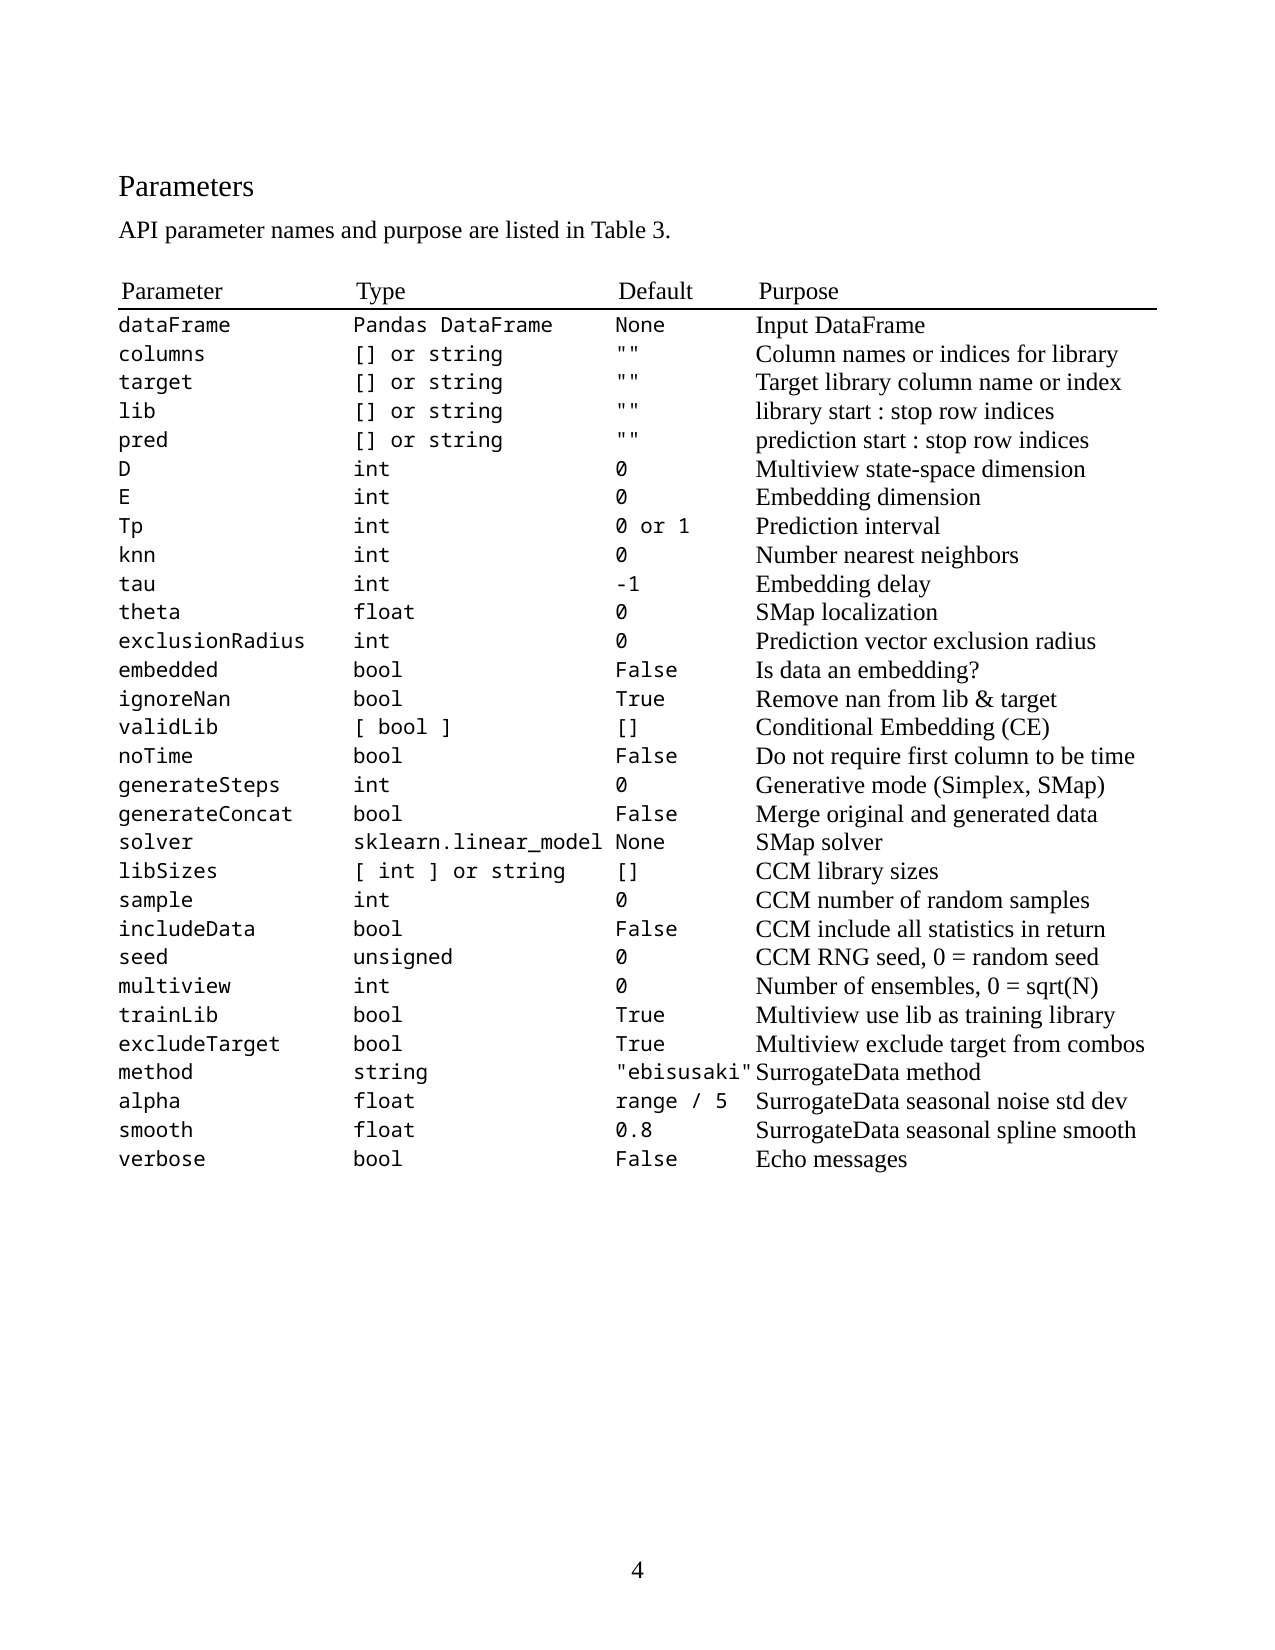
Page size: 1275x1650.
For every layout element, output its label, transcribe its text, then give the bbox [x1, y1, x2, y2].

table_cell int [353, 569, 615, 597]
table_cell None [615, 310, 755, 339]
table_cell False [615, 655, 755, 684]
table_cell bool [353, 799, 615, 827]
table_cell 0.8 [615, 1115, 755, 1144]
table_cell E [118, 483, 353, 511]
table_cell Generative mode (Simplex, SMap) [755, 770, 1157, 799]
table_cell columns [118, 339, 353, 367]
table_cell dataFrame [118, 310, 353, 339]
table_cell knn [118, 540, 353, 569]
table_cell smooth [118, 1115, 353, 1144]
table_cell unsigned [353, 943, 615, 971]
table_cell Target library column name or index [755, 368, 1157, 396]
table_cell 0 or 1 [615, 511, 755, 540]
table_cell 0 [615, 626, 755, 655]
table_cell Prediction interval [755, 511, 1157, 540]
table_cell SurrogateData seasonal spline smooth [755, 1115, 1157, 1144]
table_cell [] [615, 713, 755, 741]
table_cell "" [615, 396, 755, 425]
table_cell Number of ensembles, 0 = sqrt(N) [755, 971, 1157, 1000]
table_cell SMap solver [755, 828, 1157, 856]
table_cell Multiview use lib as training library [755, 1000, 1157, 1029]
table_cell "" [615, 339, 755, 367]
table_cell seed [118, 943, 353, 971]
table_cell float [353, 1115, 615, 1144]
table_cell bool [353, 741, 615, 770]
table_cell SurrogateData seasonal noise std dev [755, 1086, 1157, 1115]
table_cell Input DataFrame [755, 310, 1157, 339]
table_cell 0 [615, 598, 755, 626]
table_cell generateConcat [118, 799, 353, 827]
table_cell int [353, 971, 615, 1000]
table_cell Multiview state-space dimension [755, 454, 1157, 482]
table_cell target [118, 368, 353, 396]
table_cell noTime [118, 741, 353, 770]
table_cell Echo messages [755, 1144, 1157, 1172]
table_cell embedded [118, 655, 353, 684]
table_cell Multiview exclude target from combos [755, 1029, 1157, 1057]
table_cell validLib [118, 713, 353, 741]
table_cell "" [615, 425, 755, 454]
table_cell 0 [615, 885, 755, 914]
table_cell includeData [118, 914, 353, 942]
table_cell None [615, 828, 755, 856]
table_cell int [353, 885, 615, 914]
table_cell CCM RNG seed, 0 = random seed [755, 943, 1157, 971]
table_header Default [615, 273, 755, 308]
table_cell Remove nan from lib & target [755, 684, 1157, 712]
table_cell CCM include all statistics in return [755, 914, 1157, 942]
table_cell generateSteps [118, 770, 353, 799]
table_cell SMap localization [755, 598, 1157, 626]
table_cell Is data an embedding? [755, 655, 1157, 684]
table_cell Embedding dimension [755, 483, 1157, 511]
table_cell True [615, 684, 755, 712]
table_cell Tp [118, 511, 353, 540]
table_cell [] or string [353, 368, 615, 396]
table_cell False [615, 741, 755, 770]
table_cell verbose [118, 1144, 353, 1172]
table_cell [] or string [353, 396, 615, 425]
table_cell D [118, 454, 353, 482]
table_cell [] or string [353, 339, 615, 367]
table_cell CCM library sizes [755, 856, 1157, 885]
table_cell 0 [615, 540, 755, 569]
table_cell 0 [615, 454, 755, 482]
table_cell float [353, 1086, 615, 1115]
table_cell "ebisusaki" [615, 1058, 755, 1086]
table_cell Prediction vector exclusion radius [755, 626, 1157, 655]
table_cell pred [118, 425, 353, 454]
table_cell ignoreNan [118, 684, 353, 712]
table_cell theta [118, 598, 353, 626]
table_cell Embedding delay [755, 569, 1157, 597]
text API parameter names and purpose are listed in Table 3. [118, 216, 1157, 244]
table_cell int [353, 511, 615, 540]
table_cell bool [353, 684, 615, 712]
table_cell bool [353, 1144, 615, 1172]
table_cell excludeTarget [118, 1029, 353, 1057]
table_cell Pandas DataFrame [353, 310, 615, 339]
table_header Parameter [118, 273, 353, 308]
table_cell 0 [615, 943, 755, 971]
table_cell [] [615, 856, 755, 885]
table_cell alpha [118, 1086, 353, 1115]
table_cell 0 [615, 770, 755, 799]
table_cell 0 [615, 483, 755, 511]
table_cell True [615, 1029, 755, 1057]
table_cell [ int ] or string [353, 856, 615, 885]
table_cell lib [118, 396, 353, 425]
table_cell bool [353, 1029, 615, 1057]
table_cell False [615, 1144, 755, 1172]
table_cell bool [353, 914, 615, 942]
table_cell multiview [118, 971, 353, 1000]
table_cell Merge original and generated data [755, 799, 1157, 827]
table_cell int [353, 540, 615, 569]
table_header Type [353, 273, 615, 308]
table_cell int [353, 483, 615, 511]
table_cell tau [118, 569, 353, 597]
table_cell 0 [615, 971, 755, 1000]
table_cell Number nearest neighbors [755, 540, 1157, 569]
table_cell bool [353, 1000, 615, 1029]
table_cell sample [118, 885, 353, 914]
table_cell range / 5 [615, 1086, 755, 1115]
table_cell trainLib [118, 1000, 353, 1029]
table_cell method [118, 1058, 353, 1086]
table_cell int [353, 454, 615, 482]
table_cell [] or string [353, 425, 615, 454]
subtitle Parameters [118, 168, 1157, 203]
table_cell Column names or indices for library [755, 339, 1157, 367]
table_cell library start : stop row indices [755, 396, 1157, 425]
table_cell False [615, 799, 755, 827]
table_cell sklearn.linear_model [353, 828, 615, 856]
table_cell bool [353, 655, 615, 684]
table_cell int [353, 626, 615, 655]
table_cell Do not require first column to be time [755, 741, 1157, 770]
table_cell CCM number of random samples [755, 885, 1157, 914]
table_cell [ bool ] [353, 713, 615, 741]
table_cell False [615, 914, 755, 942]
table_cell Conditional Embedding (CE) [755, 713, 1157, 741]
table_cell float [353, 598, 615, 626]
table_cell int [353, 770, 615, 799]
table_cell exclusionRadius [118, 626, 353, 655]
table_header Purpose [755, 273, 1157, 308]
table_cell solver [118, 828, 353, 856]
table_cell prediction start : stop row indices [755, 425, 1157, 454]
table_cell SurrogateData method [755, 1058, 1157, 1086]
table_cell string [353, 1058, 615, 1086]
table_cell -1 [615, 569, 755, 597]
table_cell libSizes [118, 856, 353, 885]
table_cell True [615, 1000, 755, 1029]
table_cell "" [615, 368, 755, 396]
